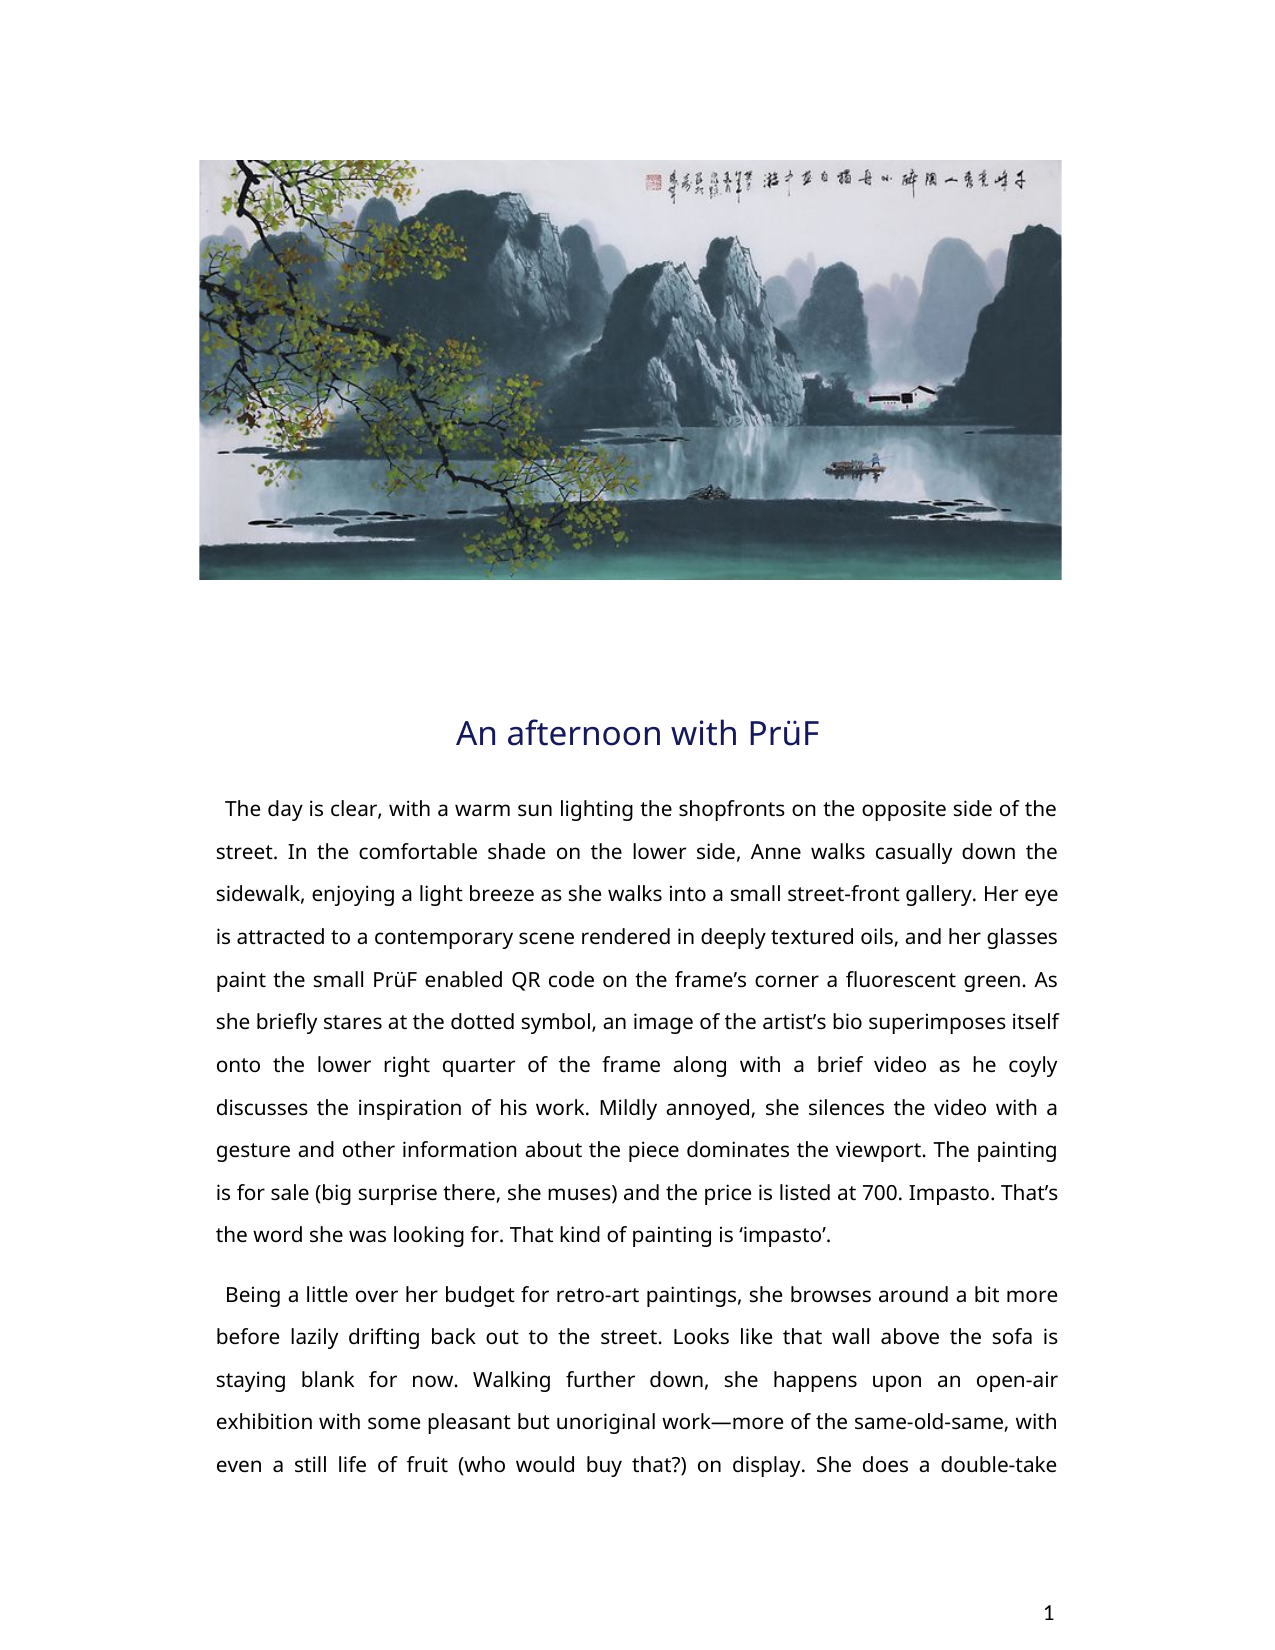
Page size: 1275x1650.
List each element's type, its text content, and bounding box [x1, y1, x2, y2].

text Being a little over her budget for retro-art paintings, she browses around a bit more before lazily drifting back out to the street. Looks like that wall above the sofa is staying blank for now. Walking further down, she happens upon an open-air exhibition with some pleasant but unoriginal work—more of the same-old-same, with even a still life of fruit (who would buy that?) on display. She does a double-take [216, 1280, 1059, 1478]
text An afternoon with PrüF [150, 709, 1125, 755]
picture [199, 160, 1062, 580]
text The day is clear, with a warm sun lighting the shopfronts on the opposite side of the street. In the comfortable shade on the lower side, Anne walks casually down the sidewalk, enjoying a light breeze as she walks into a small street-front gallery. Her eye is attracted to a contemporary scene rendered in deeply textured oils, and her glasses paint the small PrüF enabled QR code on the frame’s corner a fluorescent green. As she briefly stares at the dotted symbol, an image of the artist’s bio superimposes itself onto the lower right quarter of the frame along with a brief video as he coyly discusses the inspiration of his work. Mildly annoyed, she silences the video with a gesture and other information about the piece dominates the viewport. The painting is for sale (big surprise there, she muses) and the price is listed at 700. Impasto. That’s the word she was looking for. That kind of painting is ‘impasto’. [216, 794, 1059, 1249]
